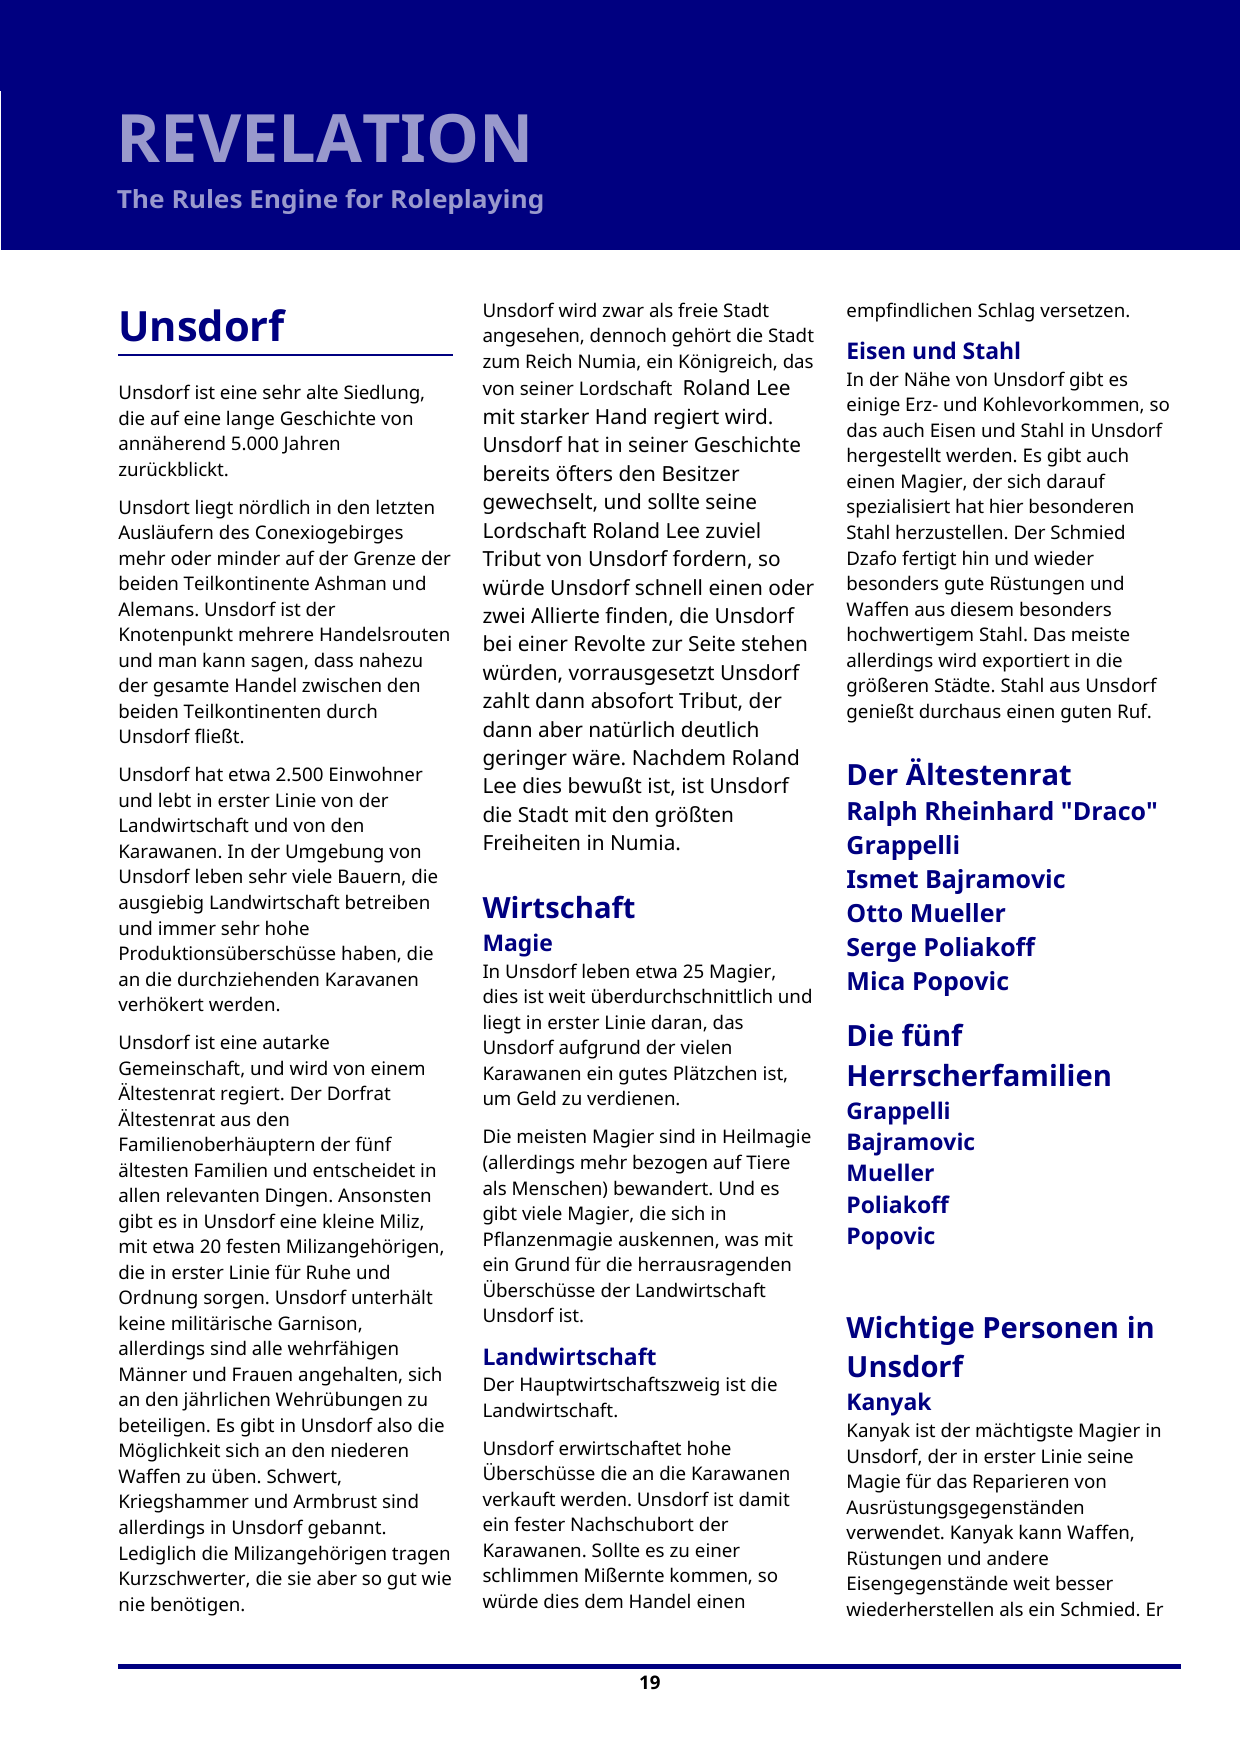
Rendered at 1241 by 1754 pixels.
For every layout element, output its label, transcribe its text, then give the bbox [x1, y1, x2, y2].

text Unsdorf hat etwa 2.500 Einwohner und lebt in erster Linie von der Landwirtschaft und von den Karawanen. In der Umgebung von Unsdorf leben sehr viele Bauern, die ausgiebig Landwirtschaft betreiben und immer sehr hohe Produktionsüberschüsse haben, die an die durchziehenden Karavanen verhökert werden. [118, 762, 453, 1017]
subtitle Poliakoff [846, 1189, 1181, 1220]
subtitle Kanyak [846, 1386, 1181, 1417]
subtitle Magie [482, 927, 817, 958]
text Kanyak ist der mächtigste Magier in Unsdorf, der in erster Linie seine Magie für das Reparieren von Ausrüstungsgegenständen verwendet. Kanyak kann Waffen, Rüstungen und andere Eisengegenstände weit besser wiederherstellen als ein Schmied. Er [846, 1417, 1181, 1622]
subtitle Eisen und Stahl [846, 335, 1181, 366]
subtitle Mueller [846, 1157, 1181, 1189]
subtitle Die fünf Herrscherfamilien [846, 1016, 1181, 1095]
text Unsdorf ist eine autarke Gemeinschaft, und wird von einem Ältestenrat regiert. Der Dorfrat Ältestenrat aus den Familienoberhäuptern der fünf ältesten Familien und entscheidet in allen relevanten Dingen. Ansonsten gibt es in Unsdorf eine kleine Miliz, mit etwa 20 festen Milizangehörigen, die in erster Linie für Ruhe und Ordnung sorgen. Unsdorf unterhält keine militärische Garnison, allerdings sind alle wehrfähigen Männer und Frauen angehalten, sich an den jährlichen Wehrübungen zu beteiligen. Es gibt in Unsdorf also die Möglichkeit sich an den niederen Waffen zu üben. Schwert, Kriegshammer und Armbrust sind allerdings in Unsdorf gebannt. Lediglich die Milizangehörigen tragen Kurzschwerter, die sie aber so gut wie nie benötigen. [118, 1029, 453, 1616]
text Der Hauptwirtschaftszweig ist die Landwirtschaft. [482, 1372, 817, 1423]
text In der Nähe von Unsdorf gibt es einige Erz- und Kohlevorkommen, so das auch Eisen und Stahl in Unsdorf hergestellt werden. Es gibt auch einen Magier, der sich darauf spezialisiert hat hier besonderen Stahl herzustellen. Der Schmied Dzafo fertigt hin und wieder besonders gute Rüstungen und Waffen aus diesem besonders hochwertigem Stahl. Das meiste allerdings wird exportiert in die größeren Städte. Stahl aus Unsdorf genießt durchaus einen guten Ruf. [846, 366, 1181, 723]
subtitle Landwirtschaft [482, 1340, 817, 1372]
subtitle Mica Popovic [846, 964, 1181, 998]
text Unsdorf wird zwar als freie Stadt angesehen, dennoch gehört die Stadt zum Reich Numia, ein Königreich, das von seiner Lordschaft Roland Lee mit starker Hand regiert wird. Unsdorf hat in seiner Geschichte bereits öfters den Besitzer gewechselt, und sollte seine Lordschaft Roland Lee zuviel Tribut von Unsdorf fordern, so würde Unsdorf schnell einen oder zwei Allierte finden, die Unsdorf bei einer Revolte zur Seite stehen würden, vorrausgesetzt Unsdorf zahlt dann absofort Tribut, der dann aber natürlich deutlich geringer wäre. Nachdem Roland Lee dies bewußt ist, ist Unsdorf die Stadt mit den größten Freiheiten in Numia. [482, 297, 817, 857]
subtitle Der Ältestenrat [846, 754, 1181, 793]
text Unsdorf erwirtschaftet hohe Überschüsse die an die Karawanen verkauft werden. Unsdorf ist damit ein fester Nachschubort der Karawanen. Sollte es zu einer schlimmen Mißernte kommen, so würde dies dem Handel einen [482, 1435, 817, 1614]
text Unsdorf ist eine sehr alte Siedlung, die auf eine lange Geschichte von annäherend 5.000 Jahren zurückblickt. [118, 379, 453, 482]
subtitle Grappelli [846, 1095, 1181, 1126]
subtitle Ismet Bajramovic [846, 862, 1181, 896]
text In Unsdorf leben etwa 25 Magier, dies ist weit überdurchschnittlich und liegt in erster Linie daran, das Unsdorf aufgrund der vielen Karawanen ein gutes Plätzchen ist, um Geld zu verdienen. [482, 958, 817, 1111]
subtitle Serge Poliakoff [846, 930, 1181, 964]
subtitle Wirtschaft [482, 887, 817, 927]
subtitle Popovic [846, 1220, 1181, 1251]
text Unsdort liegt nördlich in den letzten Ausläufern des Conexiogebirges mehr oder minder auf der Grenze der beiden Teilkontinente Ashman und Alemans. Unsdorf ist der Knotenpunkt mehrere Handelsrouten und man kann sagen, dass nahezu der gesamte Handel zwischen den beiden Teilkontinenten durch Unsdorf fließt. [118, 494, 453, 749]
text empfindlichen Schlag versetzen. [846, 297, 1181, 322]
subtitle Ralph Rheinhard "Draco" Grappelli [846, 793, 1181, 862]
text Die meisten Magier sind in Heilmagie (allerdings mehr bezogen auf Tiere als Menschen) bewandert. Und es gibt viele Magier, die sich in Pflanzenmagie auskennen, was mit ein Grund für die herrausragenden Überschüsse der Landwirtschaft Unsdorf ist. [482, 1124, 817, 1328]
subtitle Otto Mueller [846, 896, 1181, 930]
subtitle Bajramovic [846, 1126, 1181, 1157]
subtitle Unsdorf [118, 297, 453, 354]
subtitle Wichtige Personen in Unsdorf [846, 1307, 1181, 1386]
